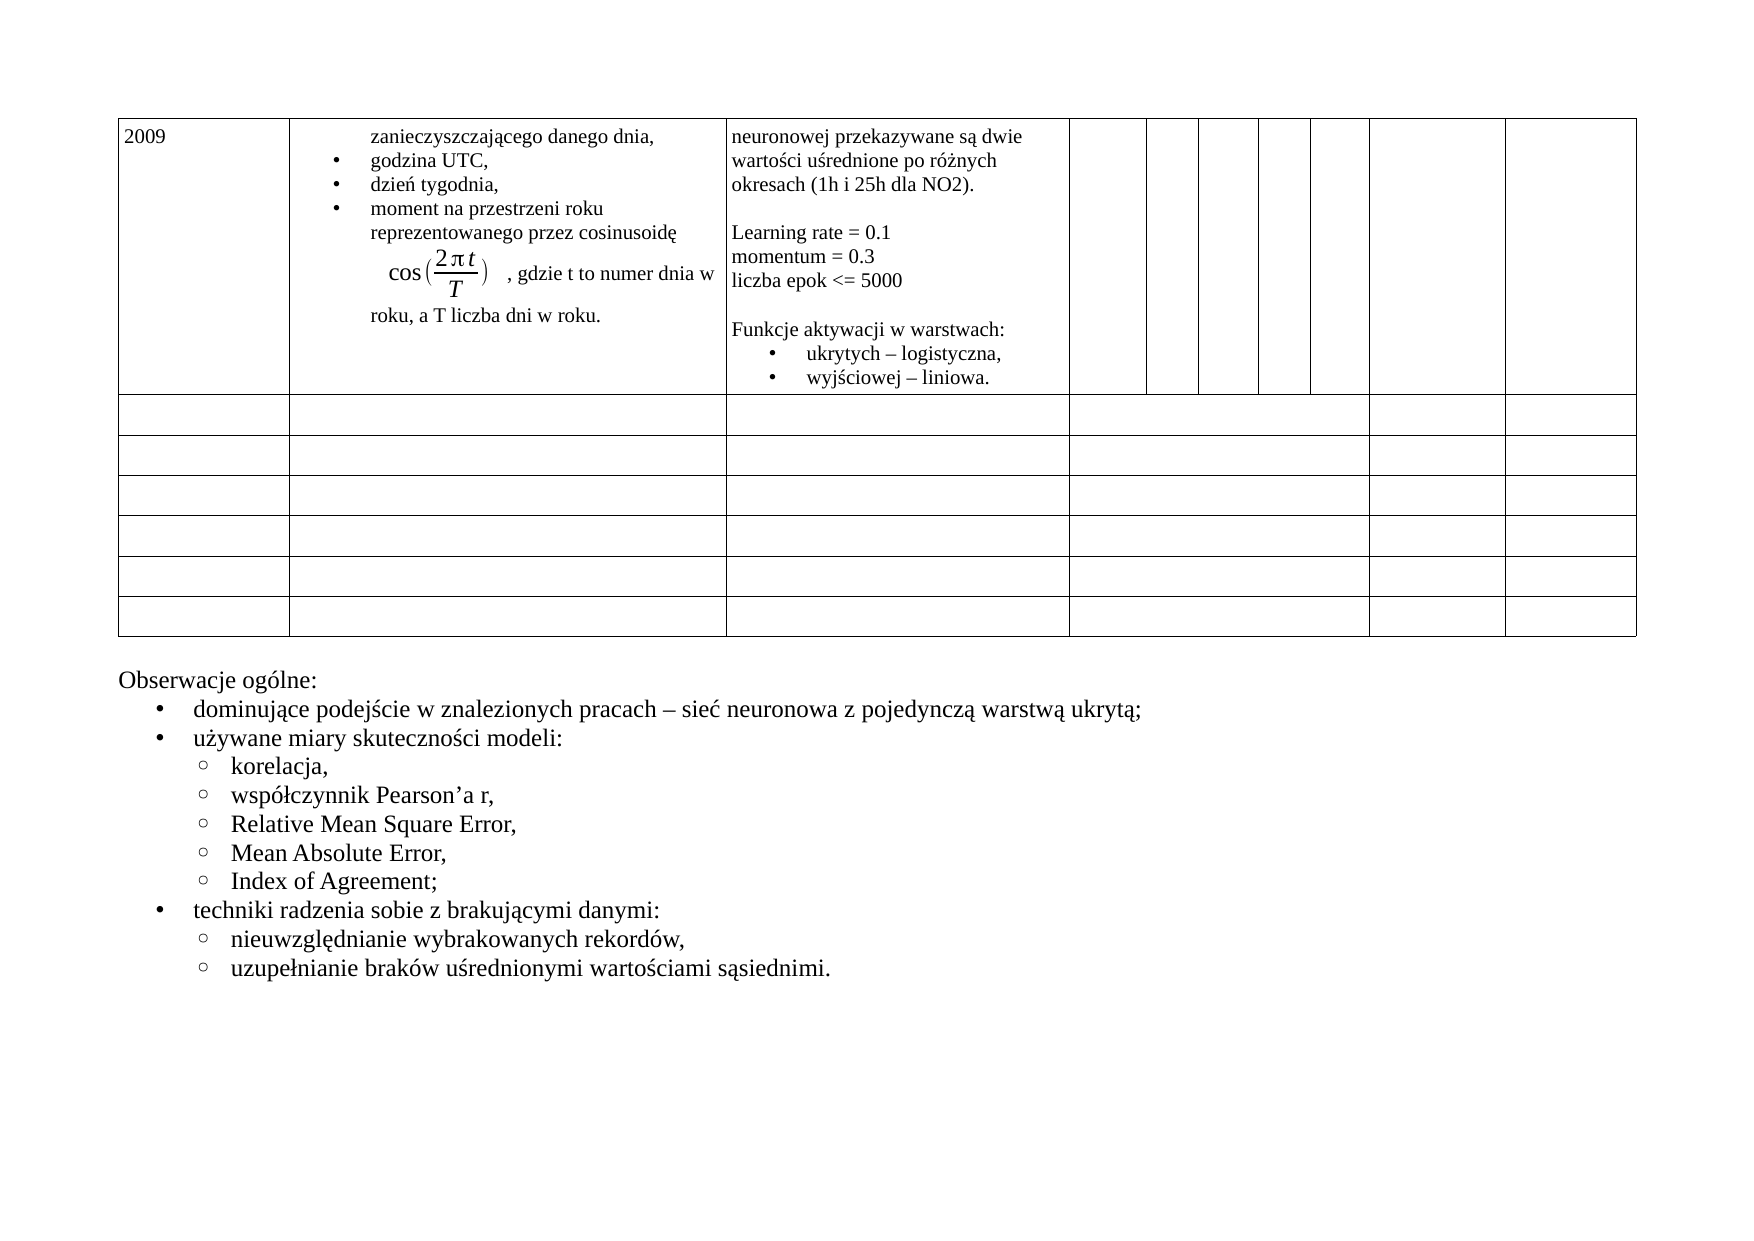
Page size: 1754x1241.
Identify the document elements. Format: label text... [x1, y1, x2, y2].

list Relative Mean Square Error, [193, 809, 1636, 838]
table_cell [1070, 119, 1146, 394]
table_cell [290, 395, 726, 435]
table_cell [1370, 395, 1505, 435]
table_cell [727, 597, 1069, 636]
table_cell [119, 436, 289, 475]
table_cell [1506, 476, 1636, 515]
table_cell [119, 516, 289, 556]
table_cell [1199, 119, 1258, 394]
table_cell [727, 557, 1069, 596]
table_cell [119, 557, 289, 596]
table_cell [1070, 557, 1369, 596]
table_cell [1370, 119, 1505, 394]
table_cell [1259, 119, 1310, 394]
table_cell [1506, 557, 1636, 596]
table_cell [290, 436, 726, 475]
table_cell [1370, 436, 1505, 475]
table_cell [1147, 119, 1198, 394]
table_cell [1070, 476, 1369, 515]
list Index of Agreement; [193, 866, 1636, 895]
table_cell [119, 395, 289, 435]
table_cell [727, 516, 1069, 556]
table_cell [727, 436, 1069, 475]
table_cell [1506, 436, 1636, 475]
table_cell [1070, 395, 1369, 435]
list współczynnik Pearson’a r, [193, 780, 1636, 809]
list techniki radzenia sobie z brakującymi danymi: [156, 895, 1636, 924]
table_cell [119, 476, 289, 515]
table_cell [1506, 395, 1636, 435]
list używane miary skuteczności modeli: [156, 723, 1636, 751]
table_cell [1506, 516, 1636, 556]
table_cell [290, 597, 726, 636]
table_cell [727, 395, 1069, 435]
list dominujące podejście w znalezionych pracach – sieć neuronowa z pojedynczą warstwą ukrytą; [156, 694, 1636, 723]
table_cell [1370, 597, 1505, 636]
table_cell [1506, 119, 1636, 394]
table_cell [1370, 557, 1505, 596]
table_cell Dane pochodzą ze stacji monitorującej w Zagrzebiu. Zawierają one wartości średnie z 15 minut. Pomiary zostały rozpoczęte w styczniu 2004 r. Parametry: poziomy PM10, CO, NO2, O3. Wilgotność względna, ciśnienie, temperatura, prędkość wiatru. Kierunek wiatru (rozłożony na składową północną i wschodnią). W zależności od typu zanieczyszczenia 2 – 11% danych było wybrakowanych. Zostały one pominięte w eksperymentach numerycznych. Dane wejściowe dla modelu: wilgotność, prędkość i kierunek wiatru, ciśnienie atmosferyczne, początkowe stężenie czynnika zanieczyszczającego danego dnia, godzina UTC, dzień tygodnia, moment na przestrzeni roku reprezentowanego przez cosinusoidę, gdzie t to numer dnia w roku, a T liczba dni w roku. [290, 119, 726, 394]
table_cell [1311, 119, 1369, 394]
table_cell [727, 476, 1069, 515]
table_cell [1070, 597, 1369, 636]
table_cell [290, 557, 726, 596]
table_cell [1070, 436, 1369, 475]
list uzupełnianie braków uśrednionymi wartościami sąsiednimi. [193, 953, 1636, 981]
table_cell neuronowej przekazywane są dwie wartości uśrednione po różnych okresach (1h i 25h dla NO2). Learning rate = 0.1 momentum = 0.3 liczba epok <= 5000 Funkcje aktywacji w warstwach: ukrytych – logistyczna, wyjściowej – liniowa. [727, 119, 1069, 394]
text Obserwacje ogólne: [118, 665, 1636, 694]
table_cell [1070, 516, 1369, 556]
table_cell [1370, 516, 1505, 556]
table_cell [1370, 476, 1505, 515]
list nieuwzględnianie wybrakowanych rekordów, [193, 924, 1636, 953]
list korelacja, [193, 751, 1636, 780]
table_cell [290, 516, 726, 556]
table_cell [119, 597, 289, 636]
list Mean Absolute Error, [193, 838, 1636, 866]
table_cell 2009 [119, 119, 289, 394]
table_cell [1506, 597, 1636, 636]
table_cell [290, 476, 726, 515]
